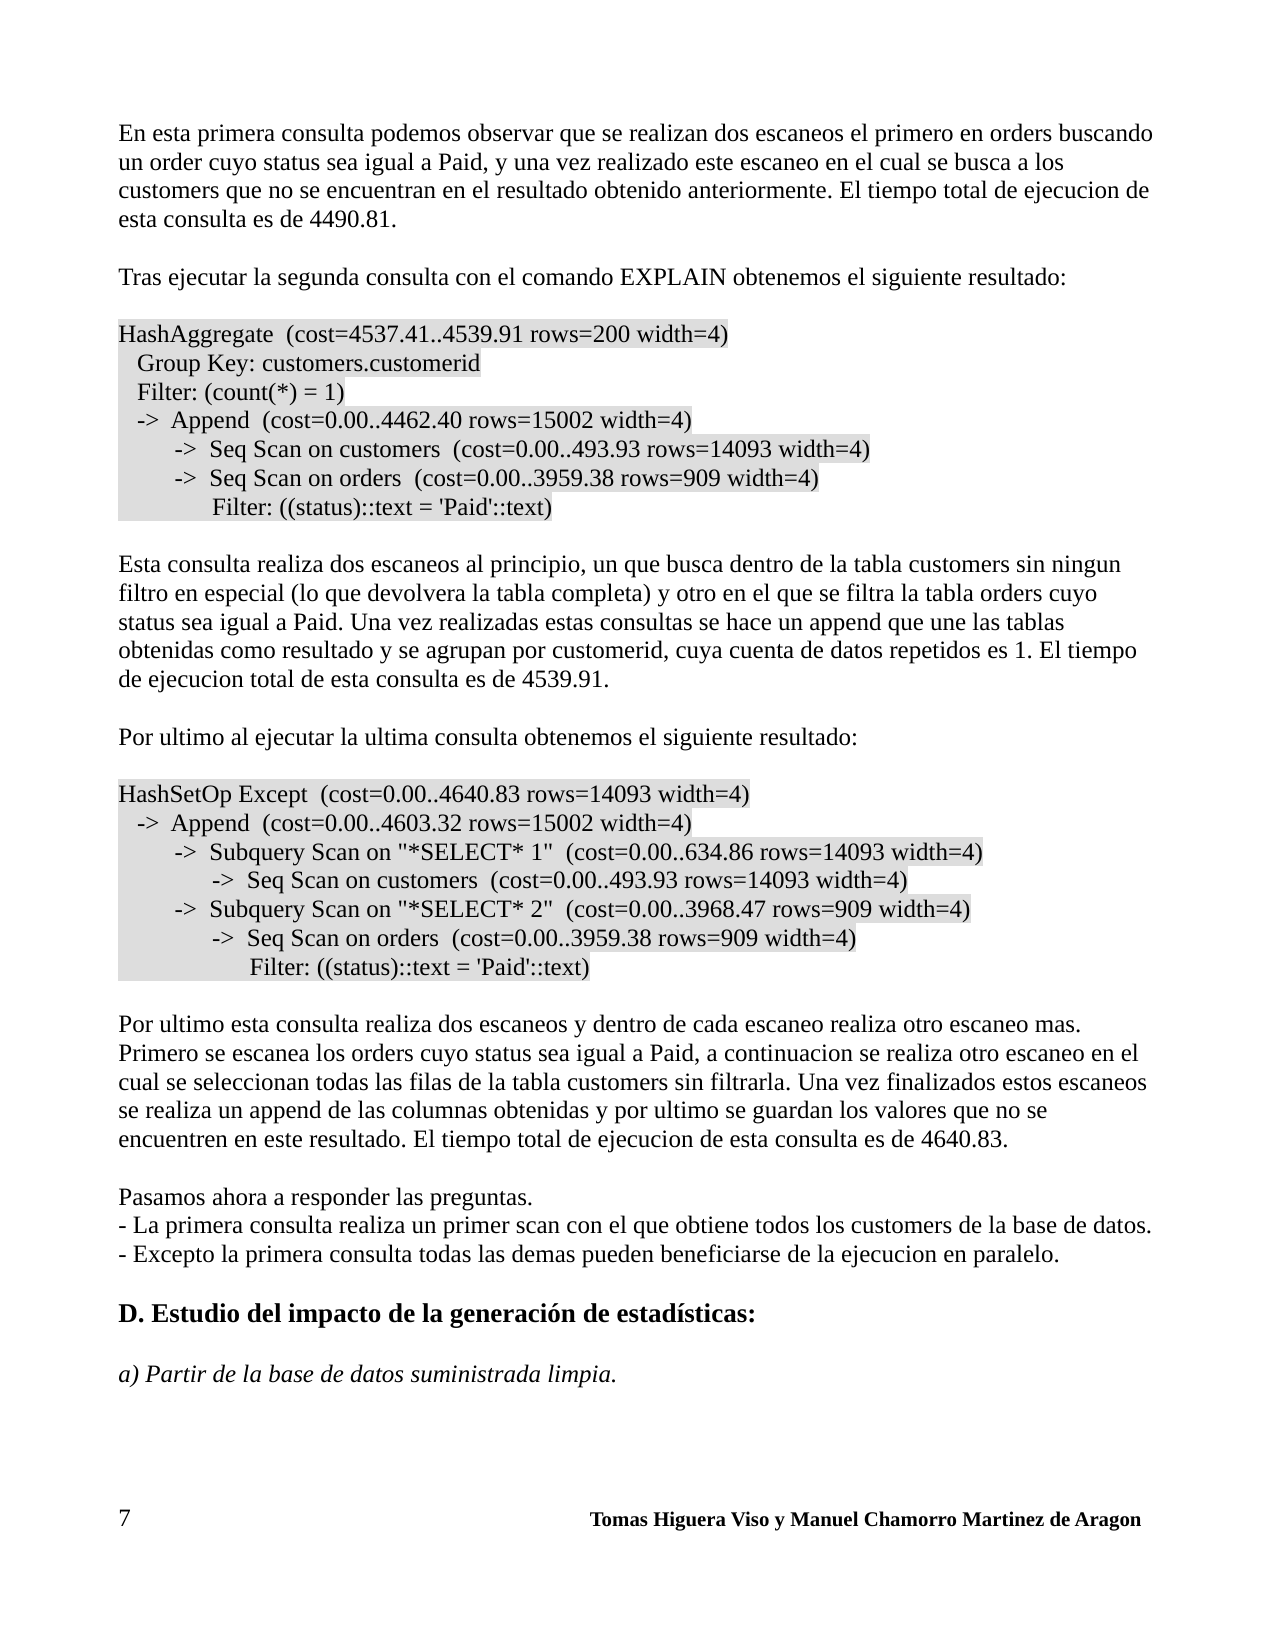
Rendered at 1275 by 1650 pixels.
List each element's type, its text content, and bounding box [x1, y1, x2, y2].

text a) Partir de la base de datos suministrada limpia. [118, 1359, 1157, 1388]
text Filter: (count(*) = 1) [118, 377, 1157, 406]
text D. Estudio del impacto de la generación de estadísticas: [118, 1297, 1157, 1328]
text -> Subquery Scan on "*SELECT* 2" (cost=0.00..3968.47 rows=909 width=4) [118, 894, 1157, 923]
text -> Seq Scan on orders (cost=0.00..3959.38 rows=909 width=4) [118, 923, 1157, 952]
text Filter: ((status)::text = 'Paid'::text) [118, 952, 1157, 981]
text Esta consulta realiza dos escaneos al principio, un que busca dentro de la tabla customers sin ningun filtro en especial (lo que devolvera la tabla completa) y otro en el que se filtra la tabla orders cuyo status sea igual a Paid. Una vez realizadas estas consultas se hace un append que une las tablas obtenidas como resultado y se agrupan por customerid, cuya cuenta de datos repetidos es 1. El tiempo de ejecucion total de esta consulta es de 4539.91. [118, 549, 1157, 693]
text Pasamos ahora a responder las preguntas. [118, 1182, 1157, 1211]
text En esta primera consulta podemos observar que se realizan dos escaneos el primero en orders buscando un order cuyo status sea igual a Paid, y una vez realizado este escaneo en el cual se busca a los customers que no se encuentran en el resultado obtenido anteriormente. El tiempo total de ejecucion de esta consulta es de 4490.81. [118, 118, 1157, 233]
text Filter: ((status)::text = 'Paid'::text) [118, 492, 1157, 521]
text -> Seq Scan on orders (cost=0.00..3959.38 rows=909 width=4) [118, 463, 1157, 492]
text - La primera consulta realiza un primer scan con el que obtiene todos los customers de la base de datos. [118, 1211, 1157, 1239]
text -> Seq Scan on customers (cost=0.00..493.93 rows=14093 width=4) [118, 866, 1157, 894]
text -> Seq Scan on customers (cost=0.00..493.93 rows=14093 width=4) [118, 434, 1157, 463]
text Tras ejecutar la segunda consulta con el comando EXPLAIN obtenemos el siguiente resultado: [118, 262, 1157, 291]
text HashSetOp Except (cost=0.00..4640.83 rows=14093 width=4) [118, 779, 1157, 808]
text -> Append (cost=0.00..4462.40 rows=15002 width=4) [118, 406, 1157, 434]
text -> Subquery Scan on "*SELECT* 1" (cost=0.00..634.86 rows=14093 width=4) [118, 837, 1157, 866]
text -> Append (cost=0.00..4603.32 rows=15002 width=4) [118, 808, 1157, 837]
text Por ultimo esta consulta realiza dos escaneos y dentro de cada escaneo realiza otro escaneo mas. Primero se escanea los orders cuyo status sea igual a Paid, a continuacion se realiza otro escaneo en el cual se seleccionan todas las filas de la tabla customers sin filtrarla. Una vez finalizados estos escaneos se realiza un append de las columnas obtenidas y por ultimo se guardan los valores que no se encuentren en este resultado. El tiempo total de ejecucion de esta consulta es de 4640.83. [118, 1009, 1157, 1153]
text - Excepto la primera consulta todas las demas pueden beneficiarse de la ejecucion en paralelo. [118, 1239, 1157, 1268]
text Por ultimo al ejecutar la ultima consulta obtenemos el siguiente resultado: [118, 722, 1157, 751]
text HashAggregate (cost=4537.41..4539.91 rows=200 width=4) [118, 319, 1157, 348]
text Group Key: customers.customerid [118, 348, 1157, 377]
